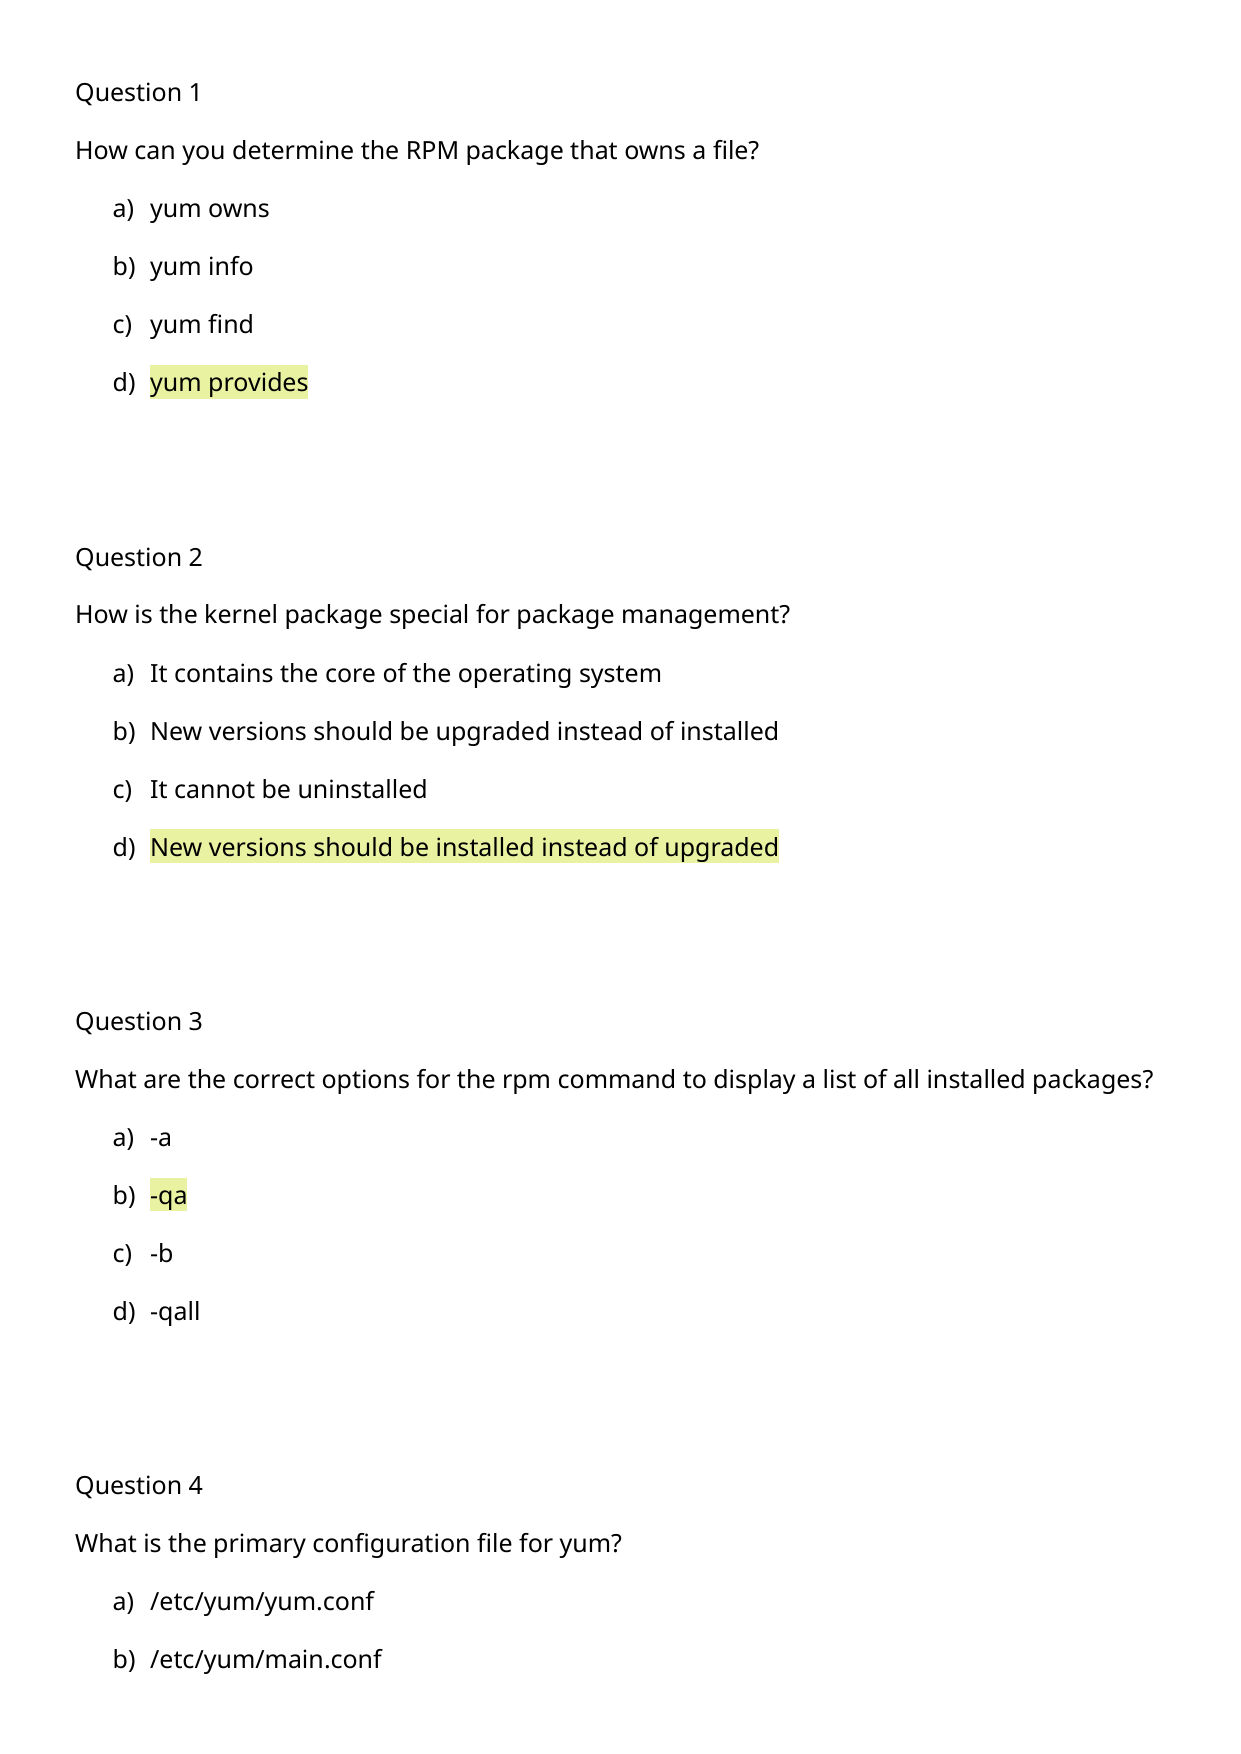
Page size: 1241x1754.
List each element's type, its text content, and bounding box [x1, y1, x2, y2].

list yum find [112, 307, 1165, 341]
list New versions should be upgraded instead of installed [112, 713, 1165, 747]
text What are the correct options for the rpm command to display a list of all installed packages? [75, 1061, 1165, 1095]
text What is the primary configuration file for yum? [75, 1526, 1165, 1559]
list yum owns [112, 191, 1165, 225]
text How can you determine the RPM package that owns a file? [75, 133, 1165, 167]
list -qa [112, 1177, 1165, 1211]
list -a [112, 1119, 1165, 1153]
text How is the kernel package special for package management? [75, 597, 1165, 631]
list It cannot be uninstalled [112, 771, 1165, 805]
list yum info [112, 249, 1165, 283]
text Question 4 [75, 1467, 1165, 1502]
list -b [112, 1235, 1165, 1269]
list New versions should be installed instead of upgraded [112, 829, 1165, 863]
text Question 2 [75, 539, 1165, 573]
list It contains the core of the operating system [112, 655, 1165, 689]
list -qall [112, 1293, 1165, 1327]
list yum provides [112, 365, 1165, 399]
list /etc/yum/yum.conf [112, 1583, 1165, 1618]
text Question 3 [75, 1003, 1165, 1037]
text Question 1 [75, 75, 1165, 109]
list /etc/yum/main.conf [112, 1642, 1165, 1676]
